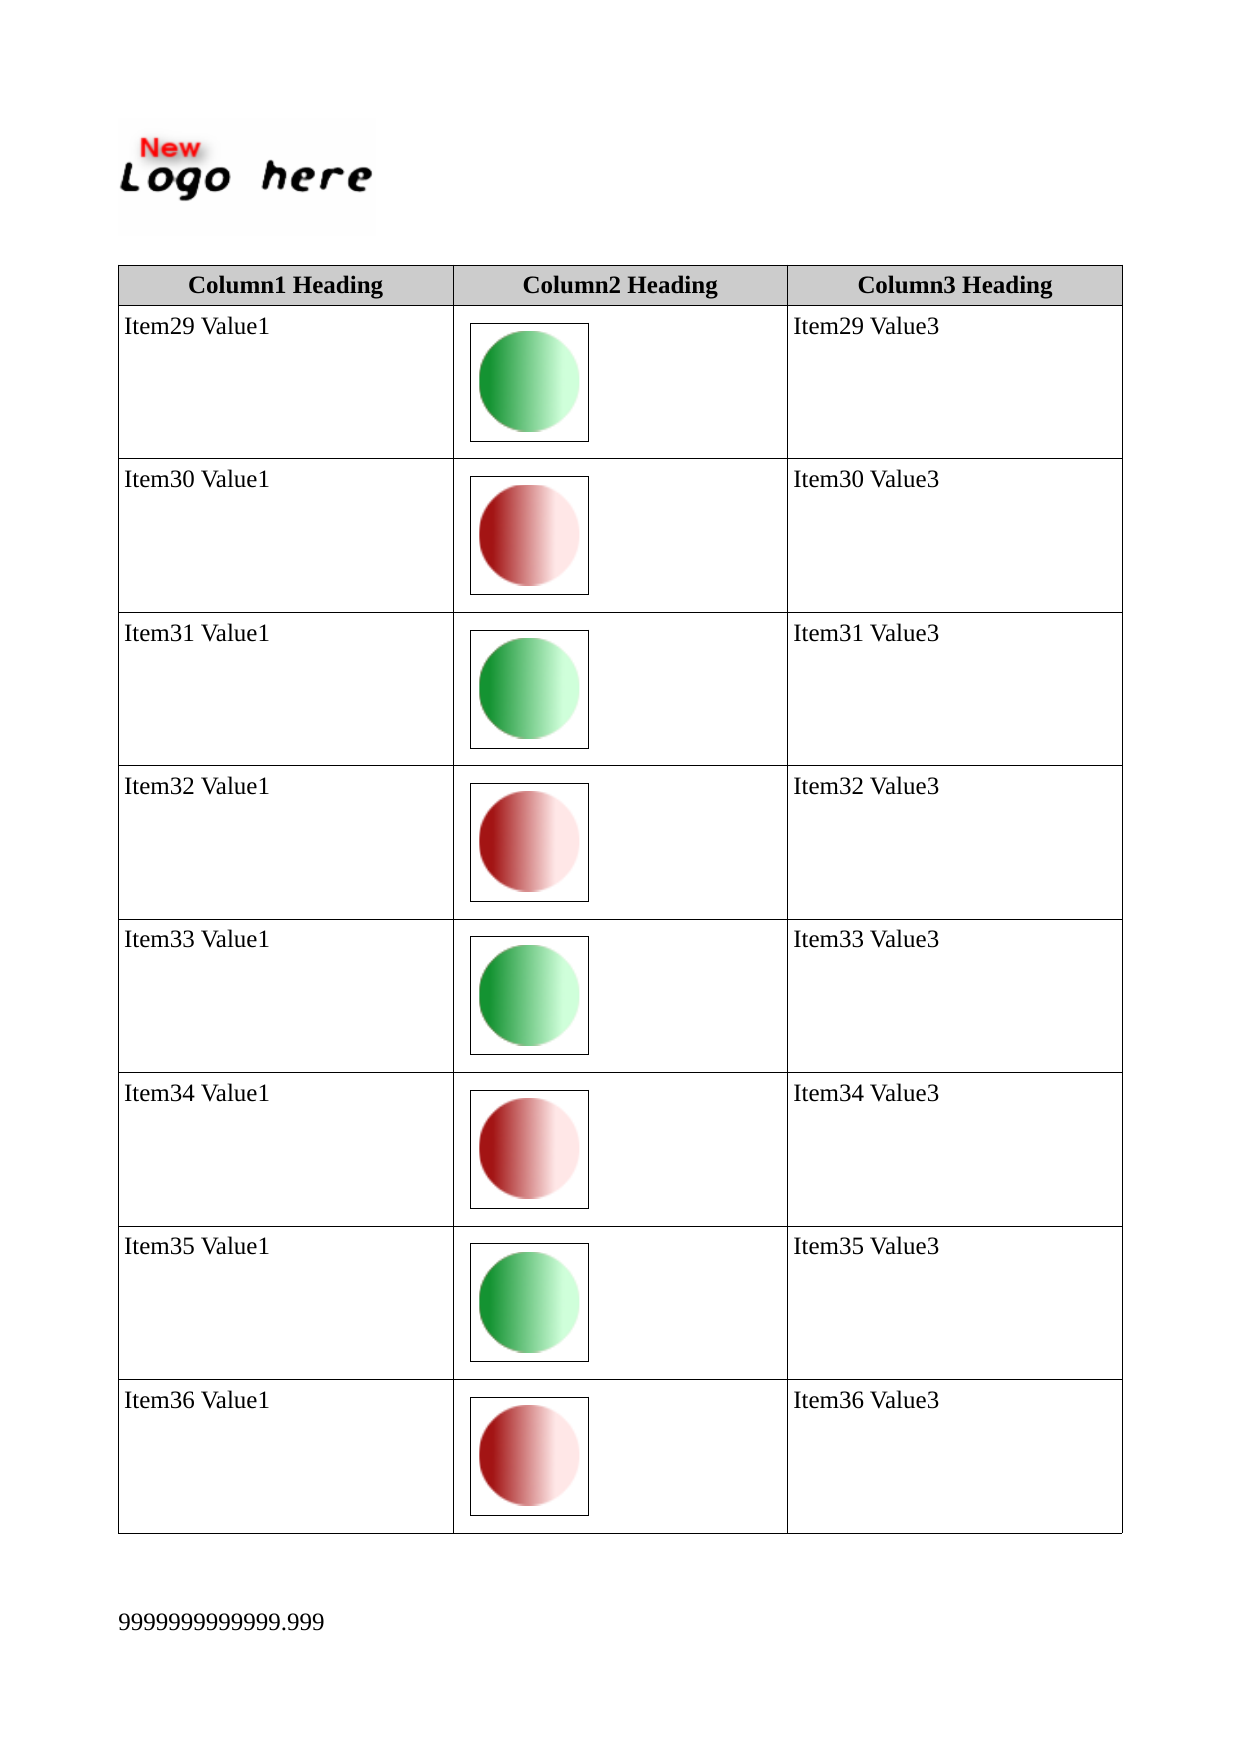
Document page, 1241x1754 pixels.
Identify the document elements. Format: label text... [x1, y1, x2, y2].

table_cell [454, 920, 787, 1072]
table_cell Item33 Value1 [119, 920, 453, 1072]
table_cell Item32 Value3 [788, 766, 1122, 919]
table_cell Item31 Value3 [788, 613, 1122, 765]
table_header Column2 Heading [454, 266, 787, 305]
table_cell Item35 Value3 [788, 1227, 1122, 1379]
table_cell [454, 1227, 787, 1379]
table_cell Item30 Value3 [788, 459, 1122, 612]
table_cell Item30 Value1 [119, 459, 453, 612]
table_cell Item29 Value3 [788, 306, 1122, 458]
table_cell [454, 459, 787, 612]
table_header Column1 Heading [119, 266, 453, 305]
table_cell Item33 Value3 [788, 920, 1122, 1072]
table_cell Item35 Value1 [119, 1227, 453, 1379]
table_cell [454, 766, 787, 919]
table_cell Item34 Value1 [119, 1073, 453, 1226]
table_cell Item32 Value1 [119, 766, 453, 919]
table_header Column3 Heading [788, 266, 1122, 305]
table_cell [454, 306, 787, 458]
table_cell [454, 613, 787, 765]
table_cell Item29 Value1 [119, 306, 453, 458]
table_cell Item36 Value1 [119, 1380, 453, 1532]
table_cell Item31 Value1 [119, 613, 453, 765]
table_cell Item36 Value3 [788, 1380, 1122, 1532]
table_cell [454, 1073, 787, 1226]
table_cell [454, 1380, 787, 1532]
table_cell Item34 Value3 [788, 1073, 1122, 1226]
